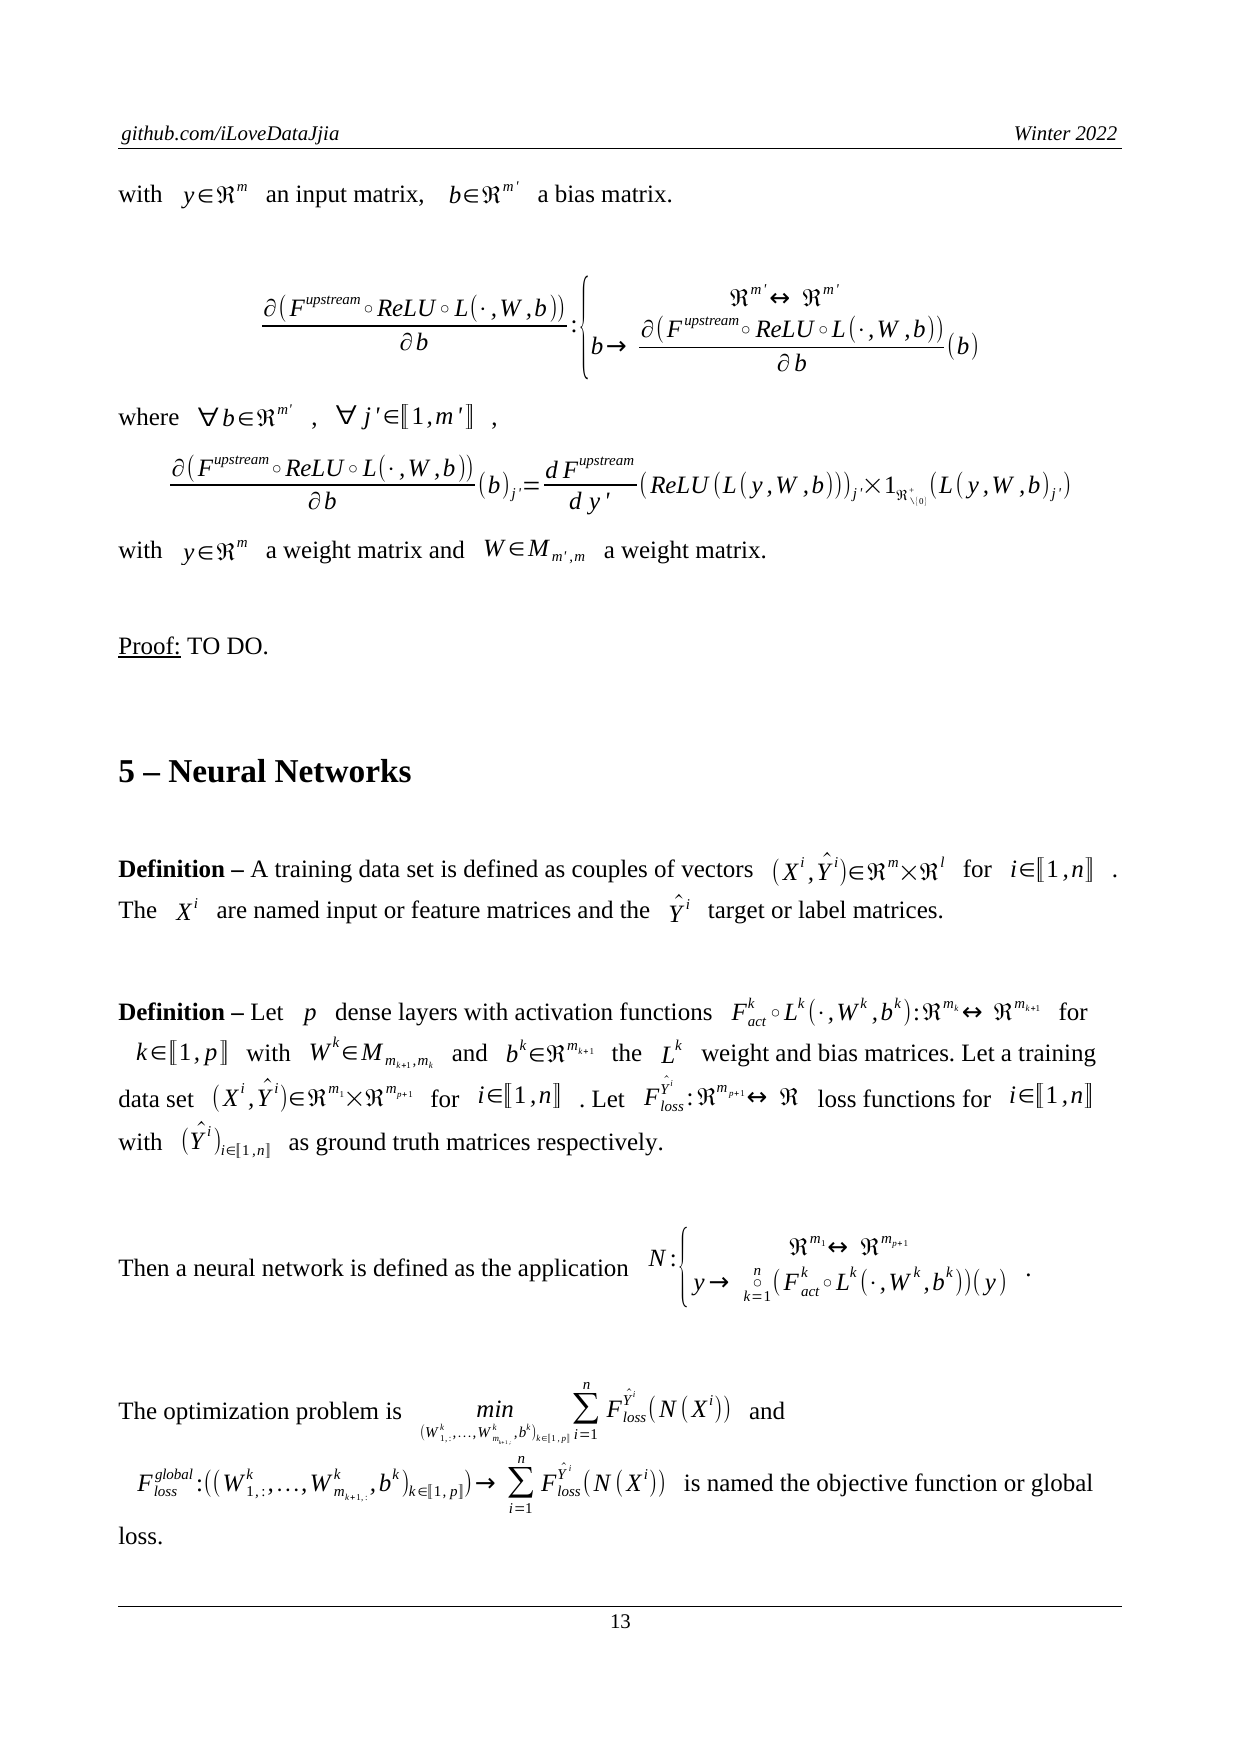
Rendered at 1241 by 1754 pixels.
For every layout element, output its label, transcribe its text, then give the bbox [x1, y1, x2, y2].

text where,, [118, 401, 1122, 432]
text The optimization problem isand is named the objective function or global loss. [118, 1375, 1122, 1549]
text witha weight matrix anda weight matrix. [118, 534, 1122, 565]
subtitle 5 – Neural Networks [118, 752, 1122, 790]
text Then a neural network is defined as the application. [118, 1226, 1122, 1309]
text Definition – Letdense layers with activation functionsforwithandtheweight and bias matrices. Let a training data setfor. Letloss functions forwithas ground truth matrices respectively. [118, 994, 1122, 1159]
text withan input matrix, a bias matrix. [118, 178, 1122, 209]
text Definition – A training data set is defined as couples of vectorsfor. Theare named input or feature matrices and thetarget or label matrices. [118, 850, 1122, 928]
text Proof: TO DO. [118, 631, 1122, 660]
